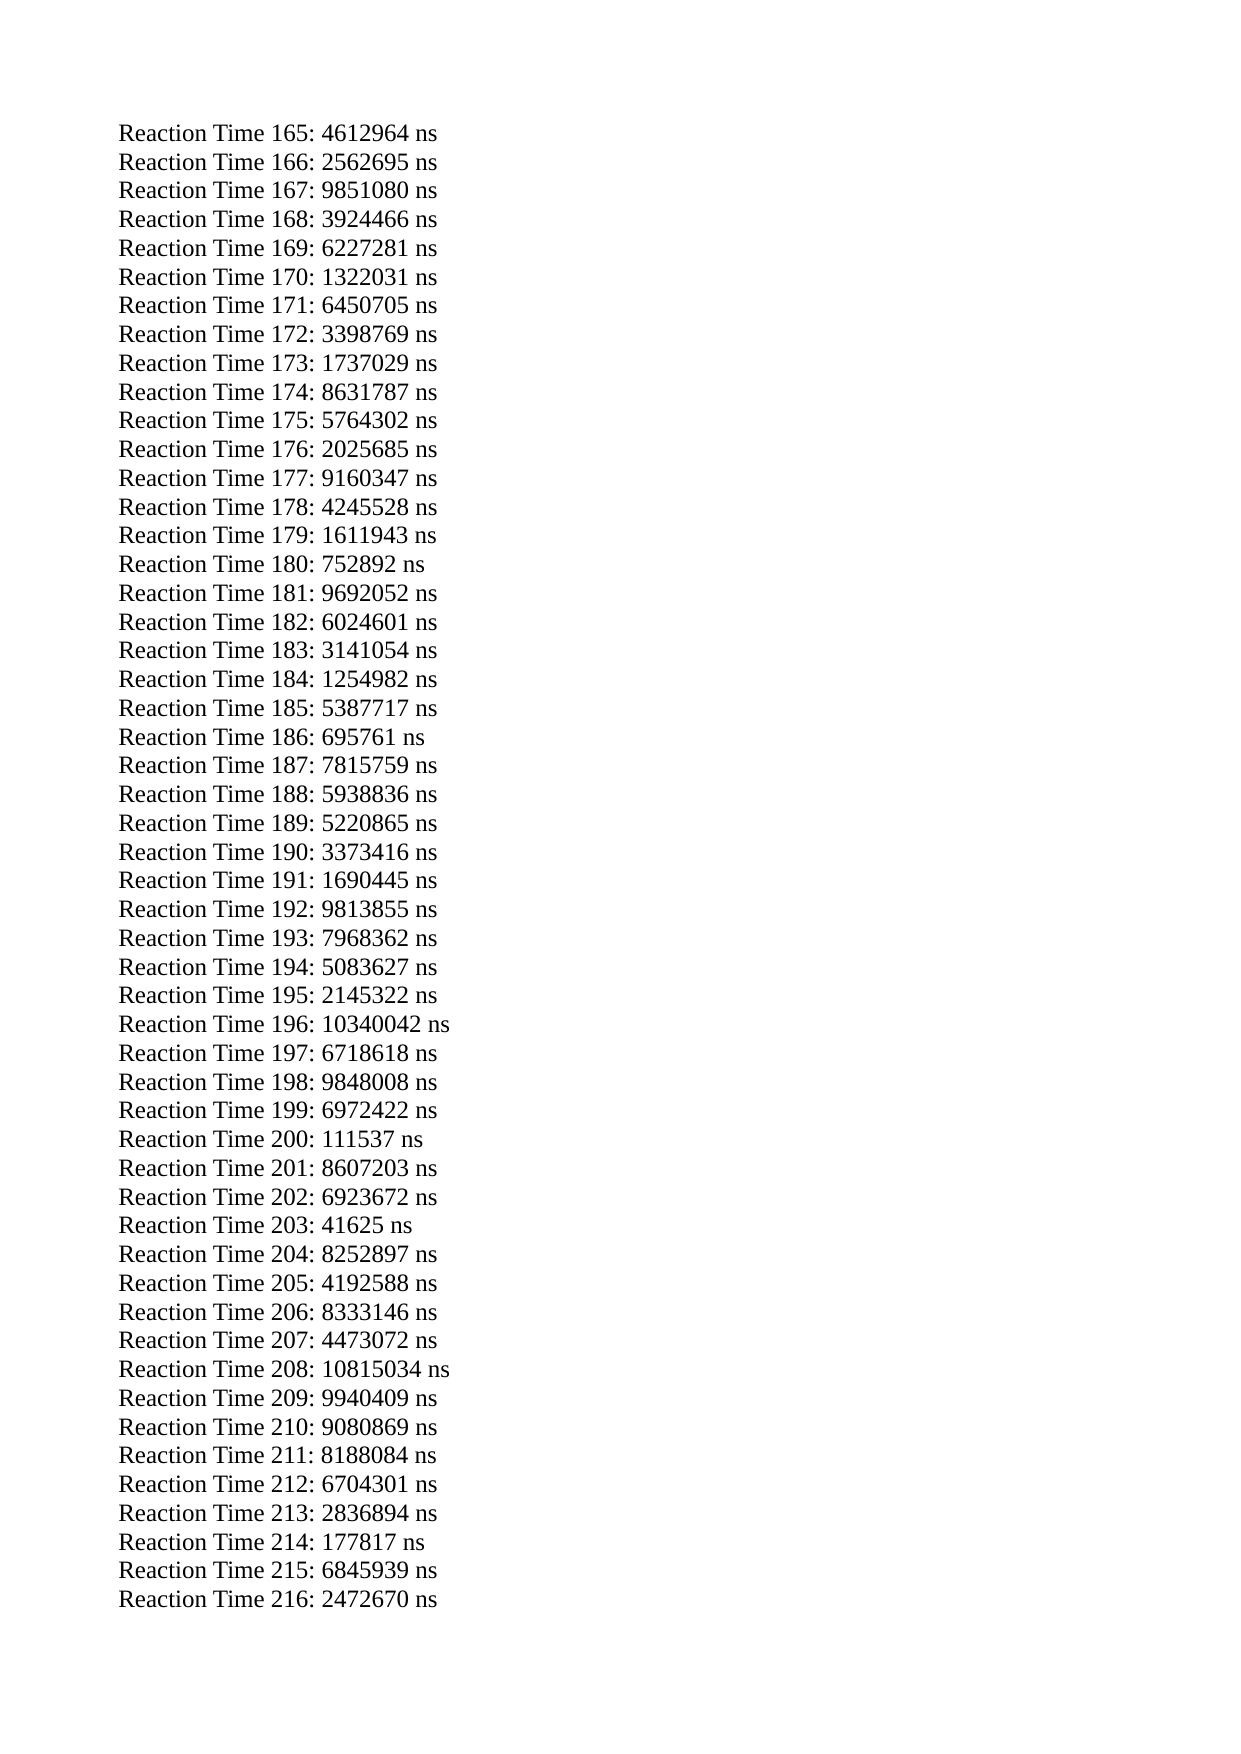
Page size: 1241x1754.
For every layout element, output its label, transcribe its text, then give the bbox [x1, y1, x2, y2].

text Reaction Time 171: 6450705 ns [118, 291, 1122, 319]
text Reaction Time 214: 177817 ns [118, 1527, 1122, 1556]
text Reaction Time 203: 41625 ns [118, 1211, 1122, 1239]
text Reaction Time 198: 9848008 ns [118, 1067, 1122, 1096]
text Reaction Time 167: 9851080 ns [118, 176, 1122, 204]
text Reaction Time 202: 6923672 ns [118, 1182, 1122, 1211]
text Reaction Time 196: 10340042 ns [118, 1009, 1122, 1038]
text Reaction Time 185: 5387717 ns [118, 693, 1122, 722]
text Reaction Time 213: 2836894 ns [118, 1498, 1122, 1527]
text Reaction Time 186: 695761 ns [118, 722, 1122, 751]
text Reaction Time 180: 752892 ns [118, 549, 1122, 578]
text Reaction Time 212: 6704301 ns [118, 1469, 1122, 1498]
text Reaction Time 189: 5220865 ns [118, 808, 1122, 837]
text Reaction Time 199: 6972422 ns [118, 1096, 1122, 1124]
text Reaction Time 215: 6845939 ns [118, 1556, 1122, 1584]
text Reaction Time 187: 7815759 ns [118, 751, 1122, 779]
text Reaction Time 200: 111537 ns [118, 1124, 1122, 1153]
text Reaction Time 166: 2562695 ns [118, 147, 1122, 176]
text Reaction Time 190: 3373416 ns [118, 837, 1122, 866]
text Reaction Time 178: 4245528 ns [118, 492, 1122, 521]
text Reaction Time 181: 9692052 ns [118, 578, 1122, 607]
text Reaction Time 183: 3141054 ns [118, 636, 1122, 664]
text Reaction Time 206: 8333146 ns [118, 1297, 1122, 1326]
text Reaction Time 176: 2025685 ns [118, 434, 1122, 463]
text Reaction Time 182: 6024601 ns [118, 607, 1122, 636]
text Reaction Time 172: 3398769 ns [118, 319, 1122, 348]
text Reaction Time 209: 9940409 ns [118, 1383, 1122, 1412]
text Reaction Time 170: 1322031 ns [118, 262, 1122, 291]
text Reaction Time 184: 1254982 ns [118, 664, 1122, 693]
text Reaction Time 165: 4612964 ns [118, 118, 1122, 147]
text Reaction Time 204: 8252897 ns [118, 1239, 1122, 1268]
text Reaction Time 194: 5083627 ns [118, 952, 1122, 981]
text Reaction Time 175: 5764302 ns [118, 406, 1122, 434]
text Reaction Time 174: 8631787 ns [118, 377, 1122, 406]
text Reaction Time 177: 9160347 ns [118, 463, 1122, 492]
text Reaction Time 211: 8188084 ns [118, 1441, 1122, 1469]
text Reaction Time 179: 1611943 ns [118, 521, 1122, 549]
text Reaction Time 169: 6227281 ns [118, 233, 1122, 262]
text Reaction Time 210: 9080869 ns [118, 1412, 1122, 1441]
text Reaction Time 191: 1690445 ns [118, 866, 1122, 894]
text Reaction Time 193: 7968362 ns [118, 923, 1122, 952]
text Reaction Time 173: 1737029 ns [118, 348, 1122, 377]
text Reaction Time 208: 10815034 ns [118, 1354, 1122, 1383]
text Reaction Time 192: 9813855 ns [118, 894, 1122, 923]
text Reaction Time 201: 8607203 ns [118, 1153, 1122, 1182]
text Reaction Time 205: 4192588 ns [118, 1268, 1122, 1297]
text Reaction Time 197: 6718618 ns [118, 1038, 1122, 1067]
text Reaction Time 216: 2472670 ns [118, 1584, 1122, 1613]
text Reaction Time 168: 3924466 ns [118, 204, 1122, 233]
text Reaction Time 207: 4473072 ns [118, 1326, 1122, 1354]
text Reaction Time 188: 5938836 ns [118, 779, 1122, 808]
text Reaction Time 195: 2145322 ns [118, 981, 1122, 1009]
